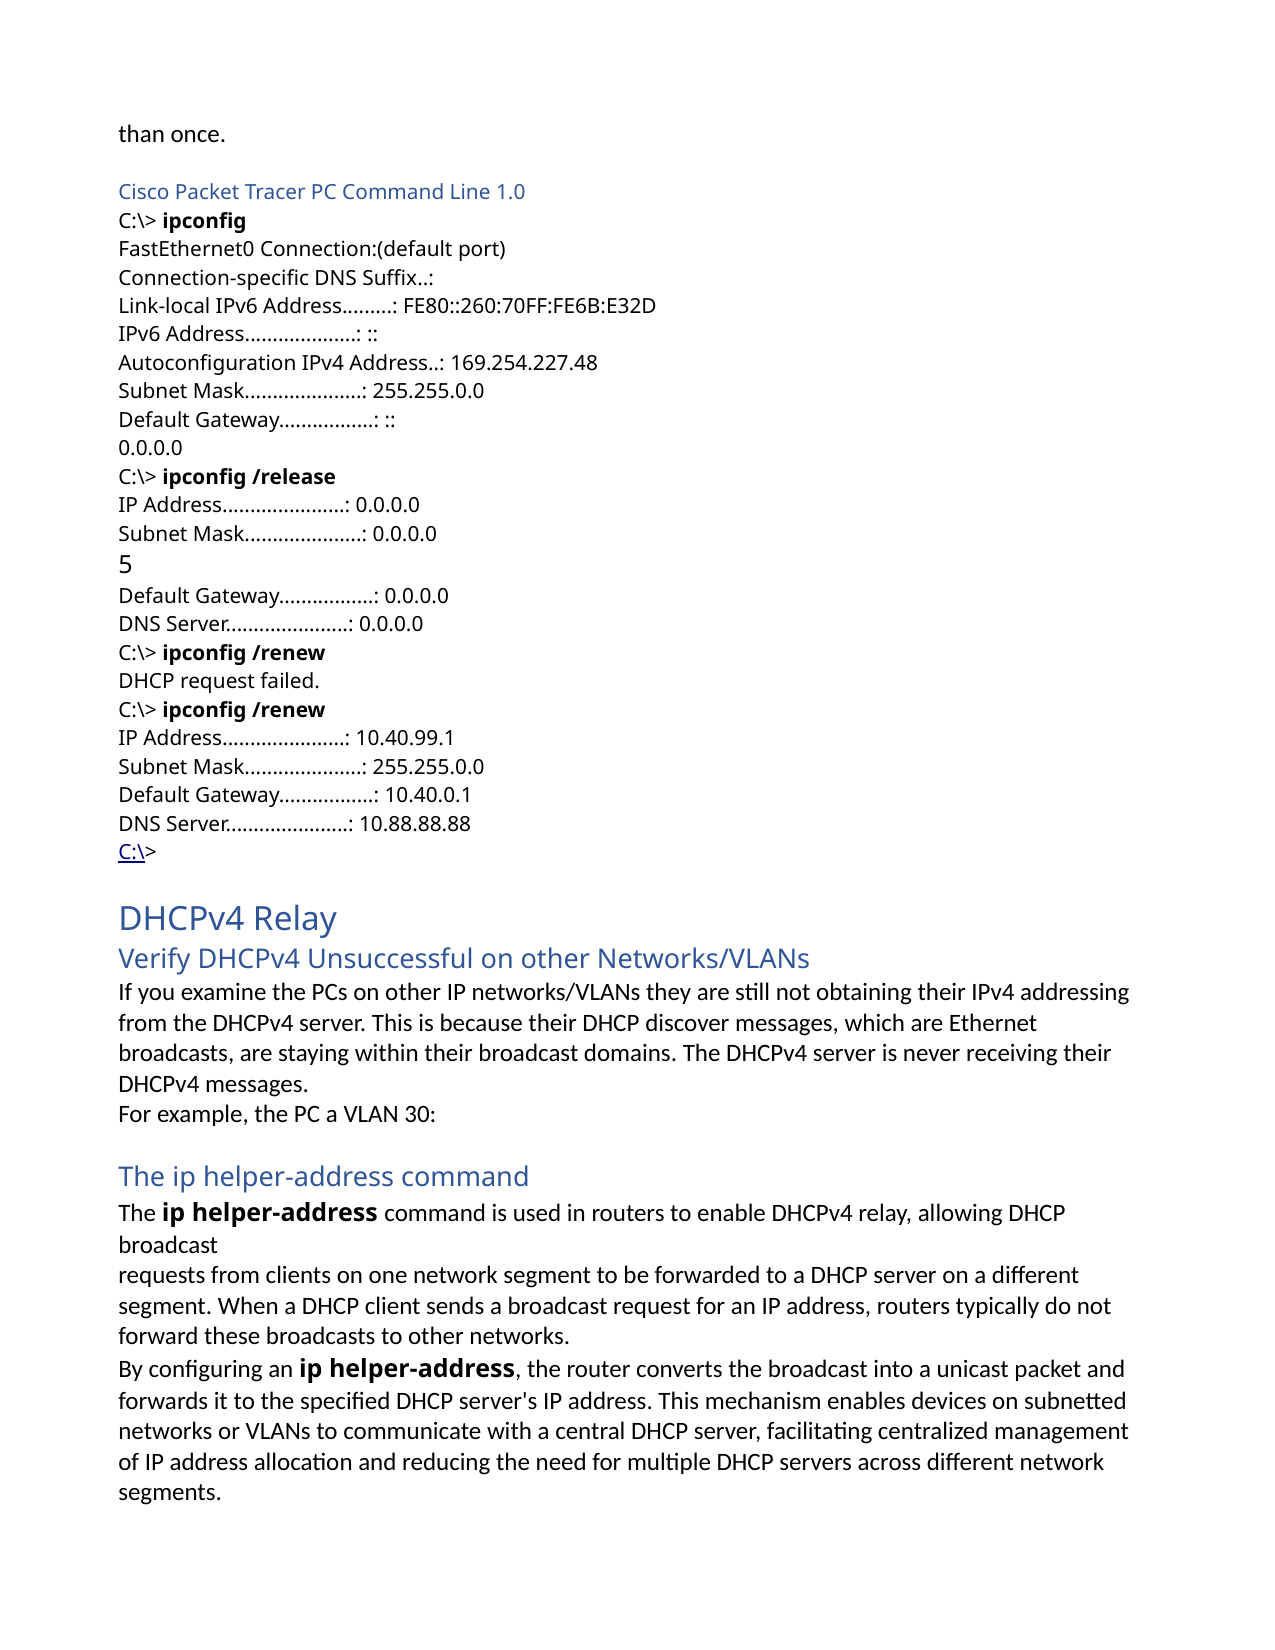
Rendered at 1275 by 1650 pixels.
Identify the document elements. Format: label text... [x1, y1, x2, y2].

text C:\> ipconfig /release [118, 462, 1157, 490]
text segments. [118, 1477, 1157, 1507]
text C:\> ipconfig [118, 206, 1157, 234]
text Subnet Mask.....................: 0.0.0.0 [118, 519, 1157, 547]
text C:\> ipconfig /renew [118, 695, 1157, 723]
text IP Address......................: 10.40.99.1 [118, 723, 1157, 752]
text DHCPv4 Relay [118, 894, 1157, 940]
text forwards it to the specified DHCP server's IP address. This mechanism enables devices on subnetted [118, 1385, 1157, 1416]
text The ip helper-address command [118, 1158, 1157, 1195]
text For example, the PC a VLAN 30: [118, 1099, 1157, 1129]
text Verify DHCPv4 Unsuccessful on other Networks/VLANs [118, 940, 1157, 977]
text than once. [118, 118, 1157, 149]
text Link-local IPv6 Address.........: FE80::260:70FF:FE6B:E32D [118, 291, 1157, 319]
text DNS Server......................: 10.88.88.88 [118, 809, 1157, 837]
text 0.0.0.0 [118, 433, 1157, 462]
text If you examine the PCs on other IP networks/VLANs they are still not obtaining their IPv4 addressing [118, 977, 1157, 1007]
text Subnet Mask.....................: 255.255.0.0 [118, 376, 1157, 405]
text Default Gateway.................: 10.40.0.1 [118, 780, 1157, 809]
text By configuring an ip helper-address, the router converts the broadcast into a unicast packet and [118, 1351, 1157, 1385]
text C:\> [118, 837, 1157, 866]
text of IP address allocation and reducing the need for multiple DHCP servers across different network [118, 1446, 1157, 1477]
text networks or VLANs to communicate with a central DHCP server, facilitating centralized management [118, 1416, 1157, 1446]
text Default Gateway.................: 0.0.0.0 [118, 581, 1157, 609]
text Autoconfiguration IPv4 Address..: 169.254.227.48 [118, 348, 1157, 376]
text from the DHCPv4 server. This is because their DHCP discover messages, which are Ethernet [118, 1007, 1157, 1038]
text DHCP request failed. [118, 666, 1157, 695]
text DNS Server......................: 0.0.0.0 [118, 609, 1157, 638]
text requests from clients on one network segment to be forwarded to a DHCP server on a different [118, 1259, 1157, 1290]
text C:\> ipconfig /renew [118, 638, 1157, 666]
text 5 [118, 547, 1157, 581]
text IPv6 Address....................: :: [118, 319, 1157, 348]
text Default Gateway.................: :: [118, 405, 1157, 433]
text Connection-specific DNS Suffix..: [118, 263, 1157, 291]
text DHCPv4 messages. [118, 1068, 1157, 1099]
text FastEthernet0 Connection:(default port) [118, 234, 1157, 263]
text IP Address......................: 0.0.0.0 [118, 490, 1157, 519]
text forward these broadcasts to other networks. [118, 1320, 1157, 1351]
text Cisco Packet Tracer PC Command Line 1.0 [118, 177, 1157, 206]
text Subnet Mask.....................: 255.255.0.0 [118, 752, 1157, 780]
text broadcasts, are staying within their broadcast domains. The DHCPv4 server is never receiving their [118, 1038, 1157, 1068]
text The ip helper-address command is used in routers to enable DHCPv4 relay, allowing DHCP broadcast [118, 1195, 1157, 1259]
text segment. When a DHCP client sends a broadcast request for an IP address, routers typically do not [118, 1290, 1157, 1320]
